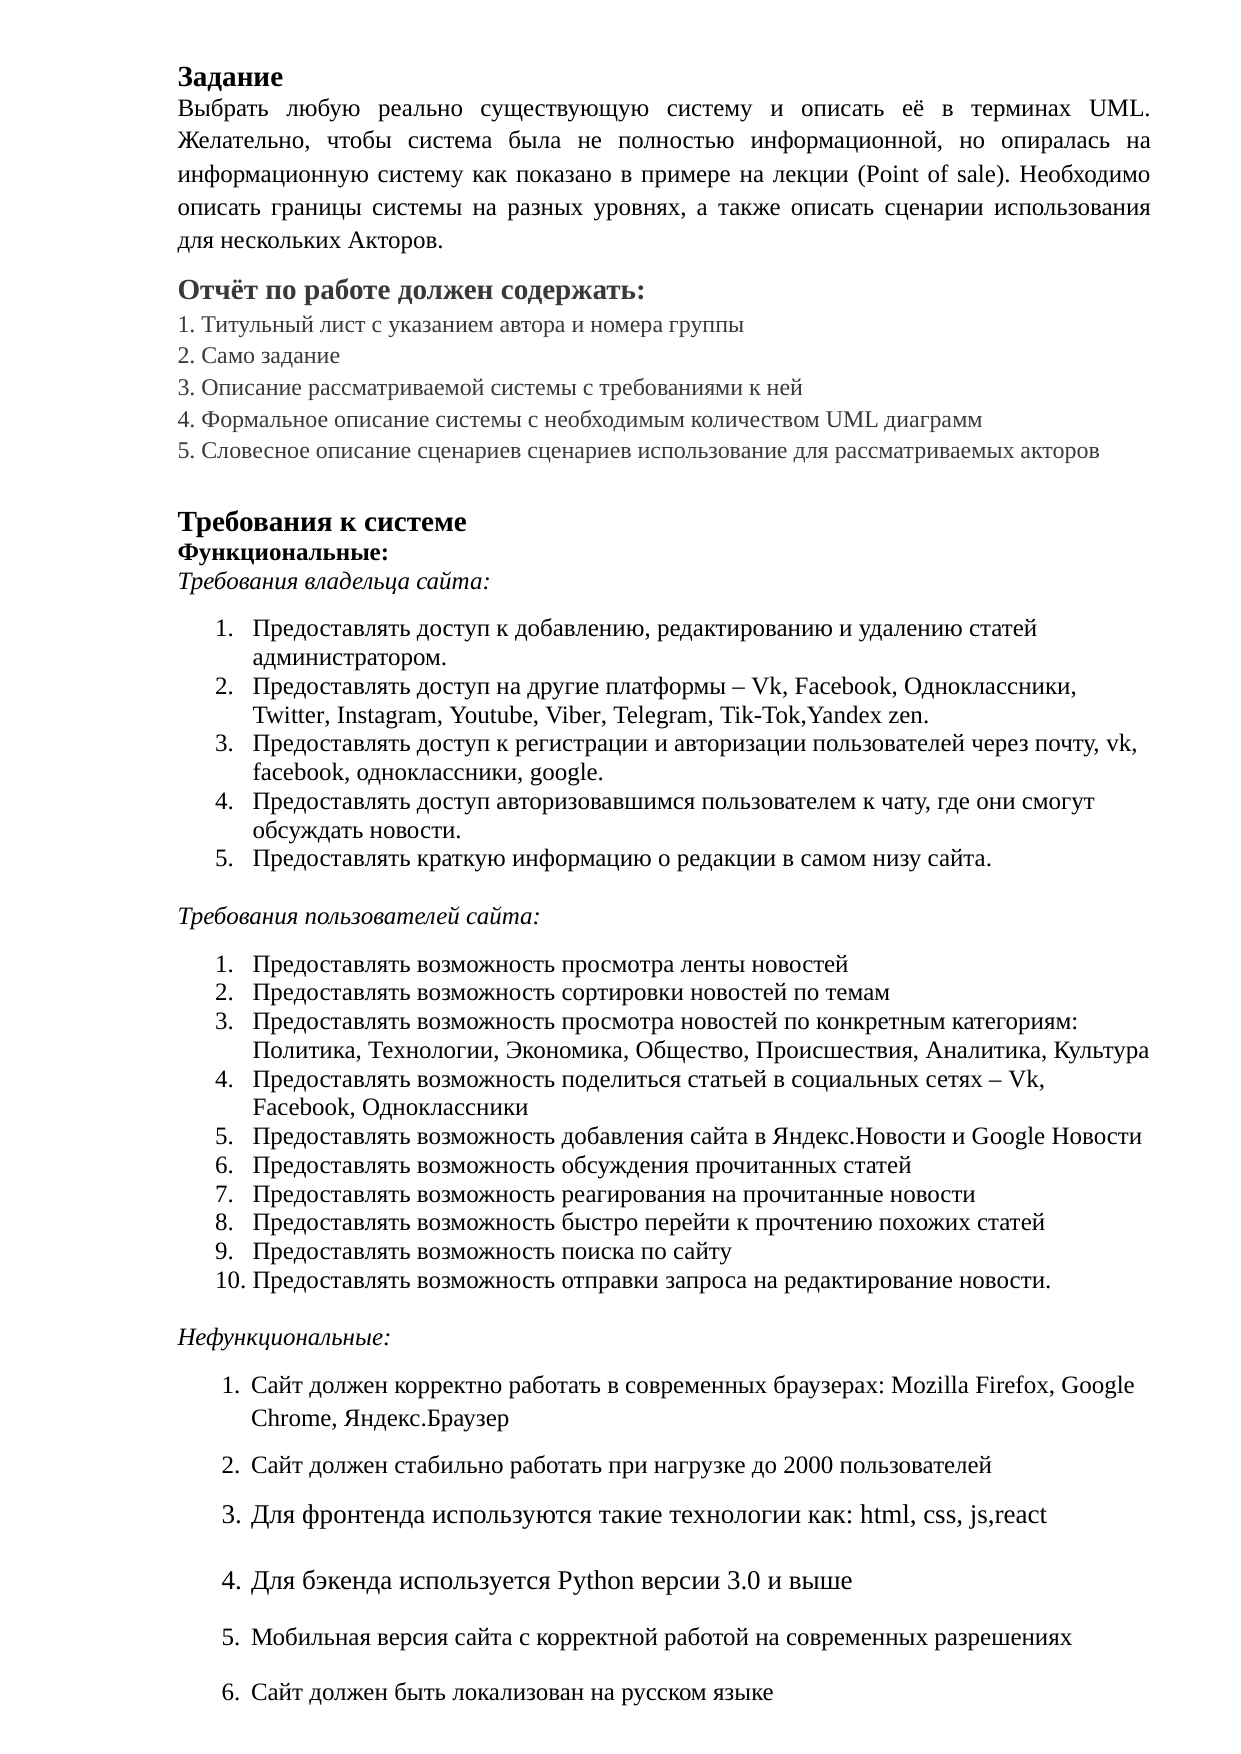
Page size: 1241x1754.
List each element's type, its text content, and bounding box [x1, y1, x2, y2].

list Предоставлять краткую информацию о редакции в самом низу сайта. [215, 843, 1152, 872]
list Предоставлять возможность обсуждения прочитанных статей [215, 1150, 1152, 1179]
list Для бэкенда используется Python версии 3.0 и выше [221, 1564, 1152, 1595]
list Предоставлять возможность поиска по сайту [215, 1236, 1152, 1265]
subtitle Требования к системе [177, 504, 1152, 537]
list Предоставлять доступ к добавлению, редактированию и удалению статей администратором. [215, 613, 1152, 671]
list Сайт должен стабильно работать при нагрузке до 2000 пользователей [221, 1451, 1152, 1479]
text Функциональные: [177, 537, 1152, 566]
text Требования владельца сайта: [177, 566, 1152, 595]
list Предоставлять возможность отправки запроса на редактирование новости. [215, 1265, 1152, 1294]
list Предоставлять возможность просмотра ленты новостей [215, 949, 1152, 977]
list Предоставлять возможность просмотра новостей по конкретным категориям: Политика, Технологии, Экономика, Общество, Происшествия, Аналитика, Культура [215, 1006, 1152, 1064]
list Сайт должен корректно работать в современных браузерах: Mozilla Firefox, Google Chrome, Яндекс.Браузер [221, 1370, 1152, 1432]
list Предоставлять доступ авторизовавшимся пользователем к чату, где они смогут обсуждать новости. [215, 786, 1152, 843]
list Для фронтенда используются такие технологии как: html, css, js,react [221, 1498, 1152, 1529]
list Предоставлять доступ к регистрации и авторизации пользователей через почту, vk, facebook, одноклассники, google. [215, 728, 1152, 786]
list Предоставлять доступ на другие платформы – Vk, Facebook, Одноклассники, Twitter, Instagram, Youtube, Viber, Telegram, Tik-Tok,Yandex zen. [215, 671, 1152, 728]
list Предоставлять возможность сортировки новостей по темам [215, 977, 1152, 1006]
list Предоставлять возможность реагирования на прочитанные новости [215, 1179, 1152, 1207]
list Сайт должен быть локализован на русском языке [221, 1677, 1152, 1706]
list Предоставлять возможность добавления сайта в Яндекс.Новости и Google Новости [215, 1121, 1152, 1150]
text Выбрать любую реально существующую систему и описать её в терминах UML. Желательно, чтобы система была не полностью информационной, но опиралась на информационную систему как показано в примере на лекции (Point of sale). Необходимо описать границы системы на разных уровнях, а также описать сценарии использования для нескольких Акторов. [177, 93, 1152, 253]
list Предоставлять возможность быстро перейти к прочтению похожих статей [215, 1207, 1152, 1236]
list Мобильная версия сайта с корректной работой на современных разрешениях [221, 1622, 1152, 1651]
text Отчёт по работе должен содержать: 1. Титульный лист с указанием автора и номера группы 2. Само задание 3. Описание рассматриваемой системы с требованиями к ней 4. Формальное описание системы с необходимым количеством UML диаграмм 5. Словесное описание сценариев сценариев использование для рассматриваемых акторов [177, 272, 1152, 464]
text Нефункциональные: [177, 1322, 1152, 1351]
subtitle Задание [177, 59, 1152, 93]
list Предоставлять возможность поделиться статьей в социальных сетях – Vk, Facebook, Одноклассники [215, 1064, 1152, 1121]
text Требования пользователей сайта: [177, 901, 1152, 930]
